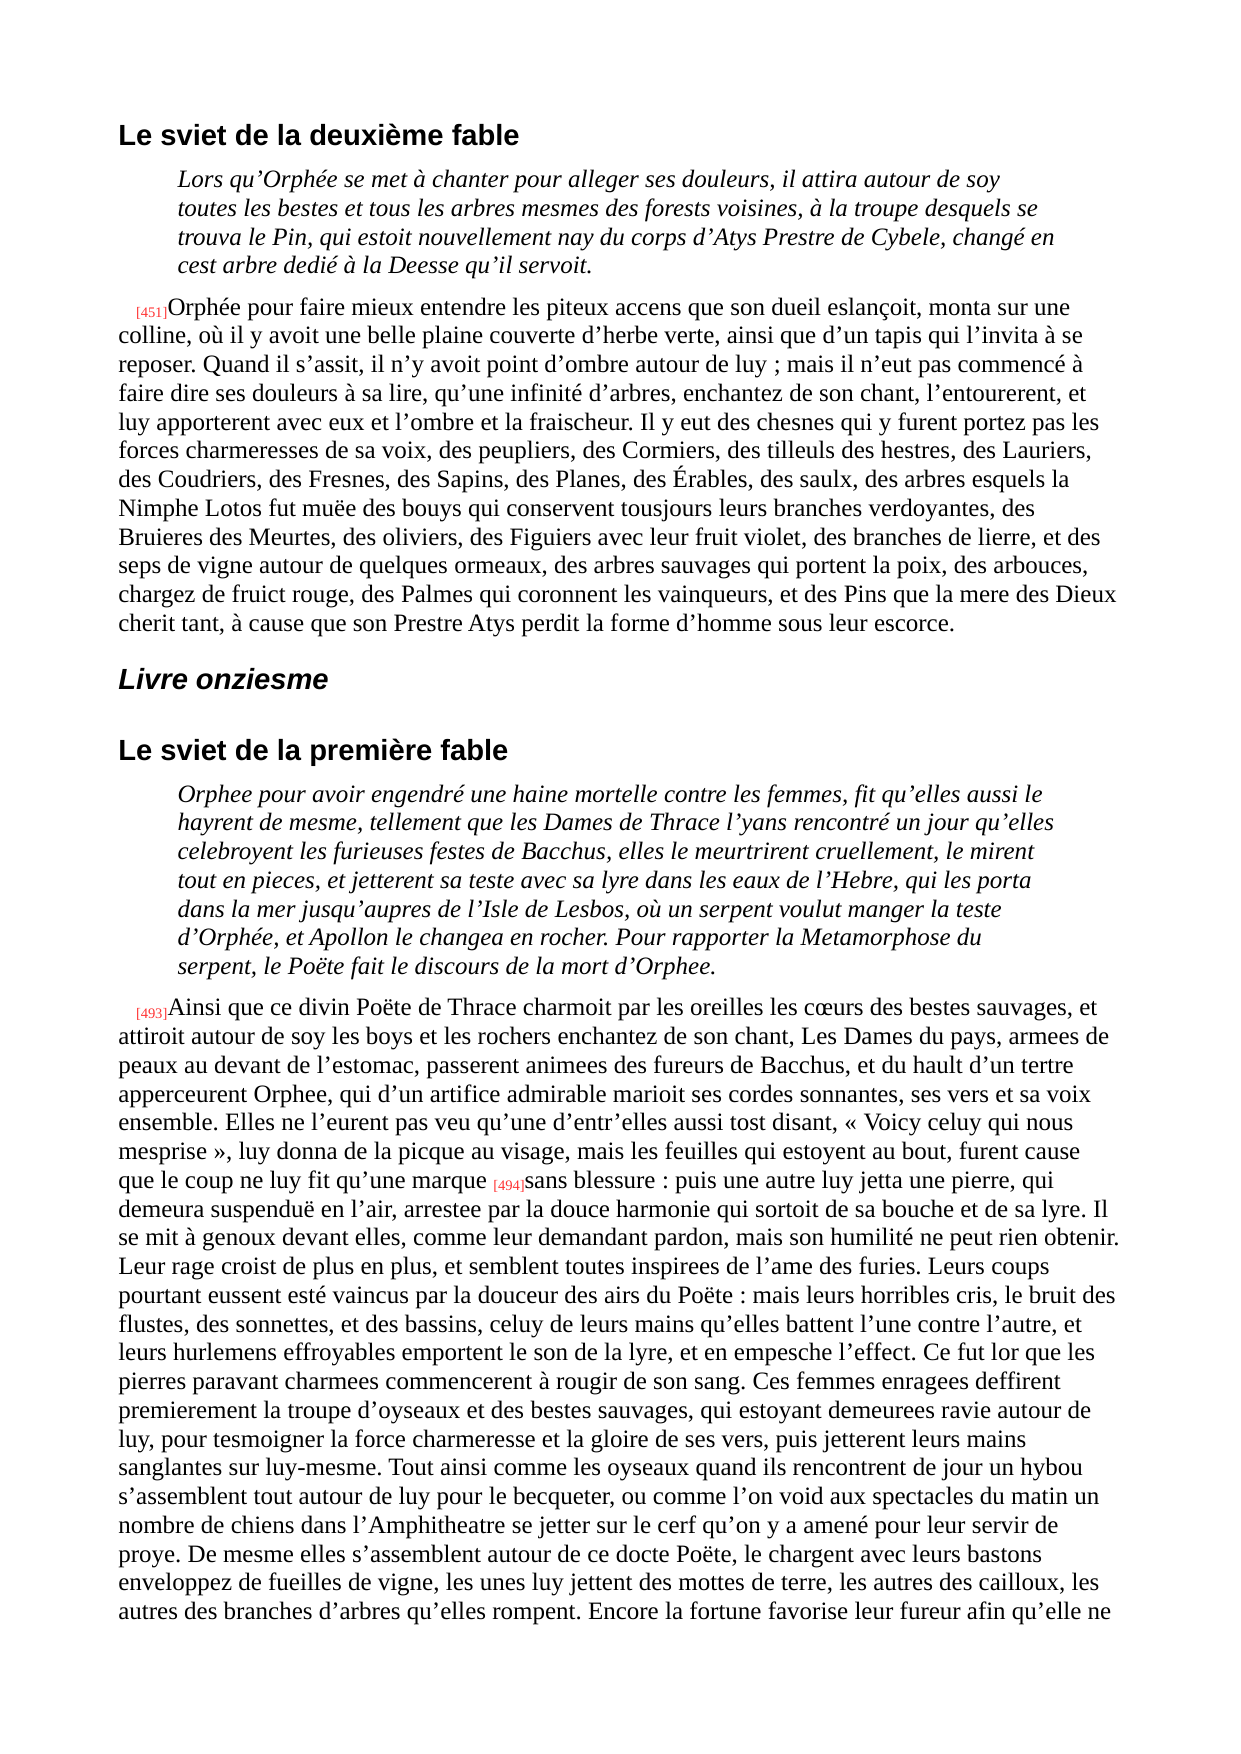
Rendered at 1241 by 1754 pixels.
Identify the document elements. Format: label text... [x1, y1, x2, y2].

subtitle Livre onziesme [118, 662, 1122, 695]
text Lors qu’Orphée se met à chanter pour alleger ses douleurs, il attira autour de soy toutes les bestes et tous les arbres mesmes des forests voisines, à la troupe desquels se trouva le Pin, qui estoit nouvellement nay du corps d’Atys Prestre de Cybele, changé en cest arbre dedié à la Deesse qu’il servoit. [177, 164, 1063, 279]
subtitle Le sviet de la première fable [118, 733, 1122, 766]
subtitle Le sviet de la deuxième fable [118, 118, 1122, 152]
text [451]Orphée pour faire mieux entendre les piteux accens que son dueil eslançoit, monta sur une colline, où il y avoit une belle plaine couverte d’herbe verte, ainsi que d’un tapis qui l’invita à se reposer. Quand il s’assit, il n’y avoit point d’ombre autour de luy ; mais il n’eut pas commencé à faire dire ses douleurs à sa lire, qu’une infinité d’arbres, enchantez de son chant, l’entourerent, et luy apporterent avec eux et l’ombre et la fraischeur. Il y eut des chesnes qui y furent portez pas les forces charmeresses de sa voix, des peupliers, des Cormiers, des tilleuls des hestres, des Lauriers, des Coudriers, des Fresnes, des Sapins, des Planes, des Érables, des saulx, des arbres esquels la Nimphe Lotos fut muëe des bouys qui conservent tousjours leurs branches verdoyantes, des Bruieres des Meurtes, des oliviers, des Figuiers avec leur fruit violet, des branches de lierre, et des seps de vigne autour de quelques ormeaux, des arbres sauvages qui portent la poix, des arbouces, chargez de fruict rouge, des Palmes qui coronnent les vainqueurs, et des Pins que la mere des Dieux cherit tant, à cause que son Prestre Atys perdit la forme d’homme sous leur escorce. [118, 292, 1122, 637]
text Orphee pour avoir engendré une haine mortelle contre les femmes, fit qu’elles aussi le hayrent de mesme, tellement que les Dames de Thrace l’yans rencontré un jour qu’elles celebroyent les furieuses festes de Bacchus, elles le meurtrirent cruellement, le mirent tout en pieces, et jetterent sa teste avec sa lyre dans les eaux de l’Hebre, qui les porta dans la mer jusqu’aupres de l’Isle de Lesbos, où un serpent voulut manger la teste d’Orphée, et Apollon le changea en rocher. Pour rapporter la Metamorphose du serpent, le Poëte fait le discours de la mort d’Orphee. [177, 779, 1063, 980]
text [493]Ainsi que ce divin Poëte de Thrace charmoit par les oreilles les cœurs des bestes sauvages, et attiroit autour de soy les boys et les rochers enchantez de son chant, Les Dames du pays, armees de peaux au devant de l’estomac, passerent animees des fureurs de Bacchus, et du hault d’un tertre apperceurent Orphee, qui d’un artifice admirable marioit ses cordes sonnantes, ses vers et sa voix ensemble. Elles ne l’eurent pas veu qu’une d’entr’elles aussi tost disant, « Voicy celuy qui nous mesprise », luy donna de la picque au visage, mais les feuilles qui estoyent au bout, furent cause que le coup ne luy fit qu’une marque [494]sans blessure : puis une autre luy jetta une pierre, qui demeura suspenduë en l’air, arrestee par la douce harmonie qui sortoit de sa bouche et de sa lyre. Il se mit à genoux devant elles, comme leur demandant pardon, mais son humilité ne peut rien obtenir. Leur rage croist de plus en plus, et semblent toutes inspirees de l’ame des furies. Leurs coups pourtant eussent esté vaincus par la douceur des airs du Poëte : mais leurs horribles cris, le bruit des flustes, des sonnettes, et des bassins, celuy de leurs mains qu’elles battent l’une contre l’autre, et leurs hurlemens effroyables emportent le son de la lyre, et en empesche l’effect. Ce fut lor que les pierres paravant charmees commencerent à rougir de son sang. Ces femmes enragees deffirent premierement la troupe d’oyseaux et des bestes sauvages, qui estoyant demeurees ravie autour de luy, pour tesmoigner la force charmeresse et la gloire de ses vers, puis jetterent leurs mains sanglantes sur luy-mesme. Tout ainsi comme les oyseaux quand ils rencontrent de jour un hybou s’assemblent tout autour de luy pour le becqueter, ou comme l’on void aux spectacles du matin un nombre de chiens dans l’Amphitheatre se jetter sur le cerf qu’on y a amené pour leur servir de proye. De mesme elles s’assemblent autour de ce docte Poëte, le chargent avec leurs bastons enveloppez de fueilles de vigne, les unes luy jettent des mottes de terre, les autres des cailloux, les autres des branches d’arbres qu’elles rompent. Encore la fortune favorise leur fureur afin qu’elle ne [118, 992, 1122, 1625]
